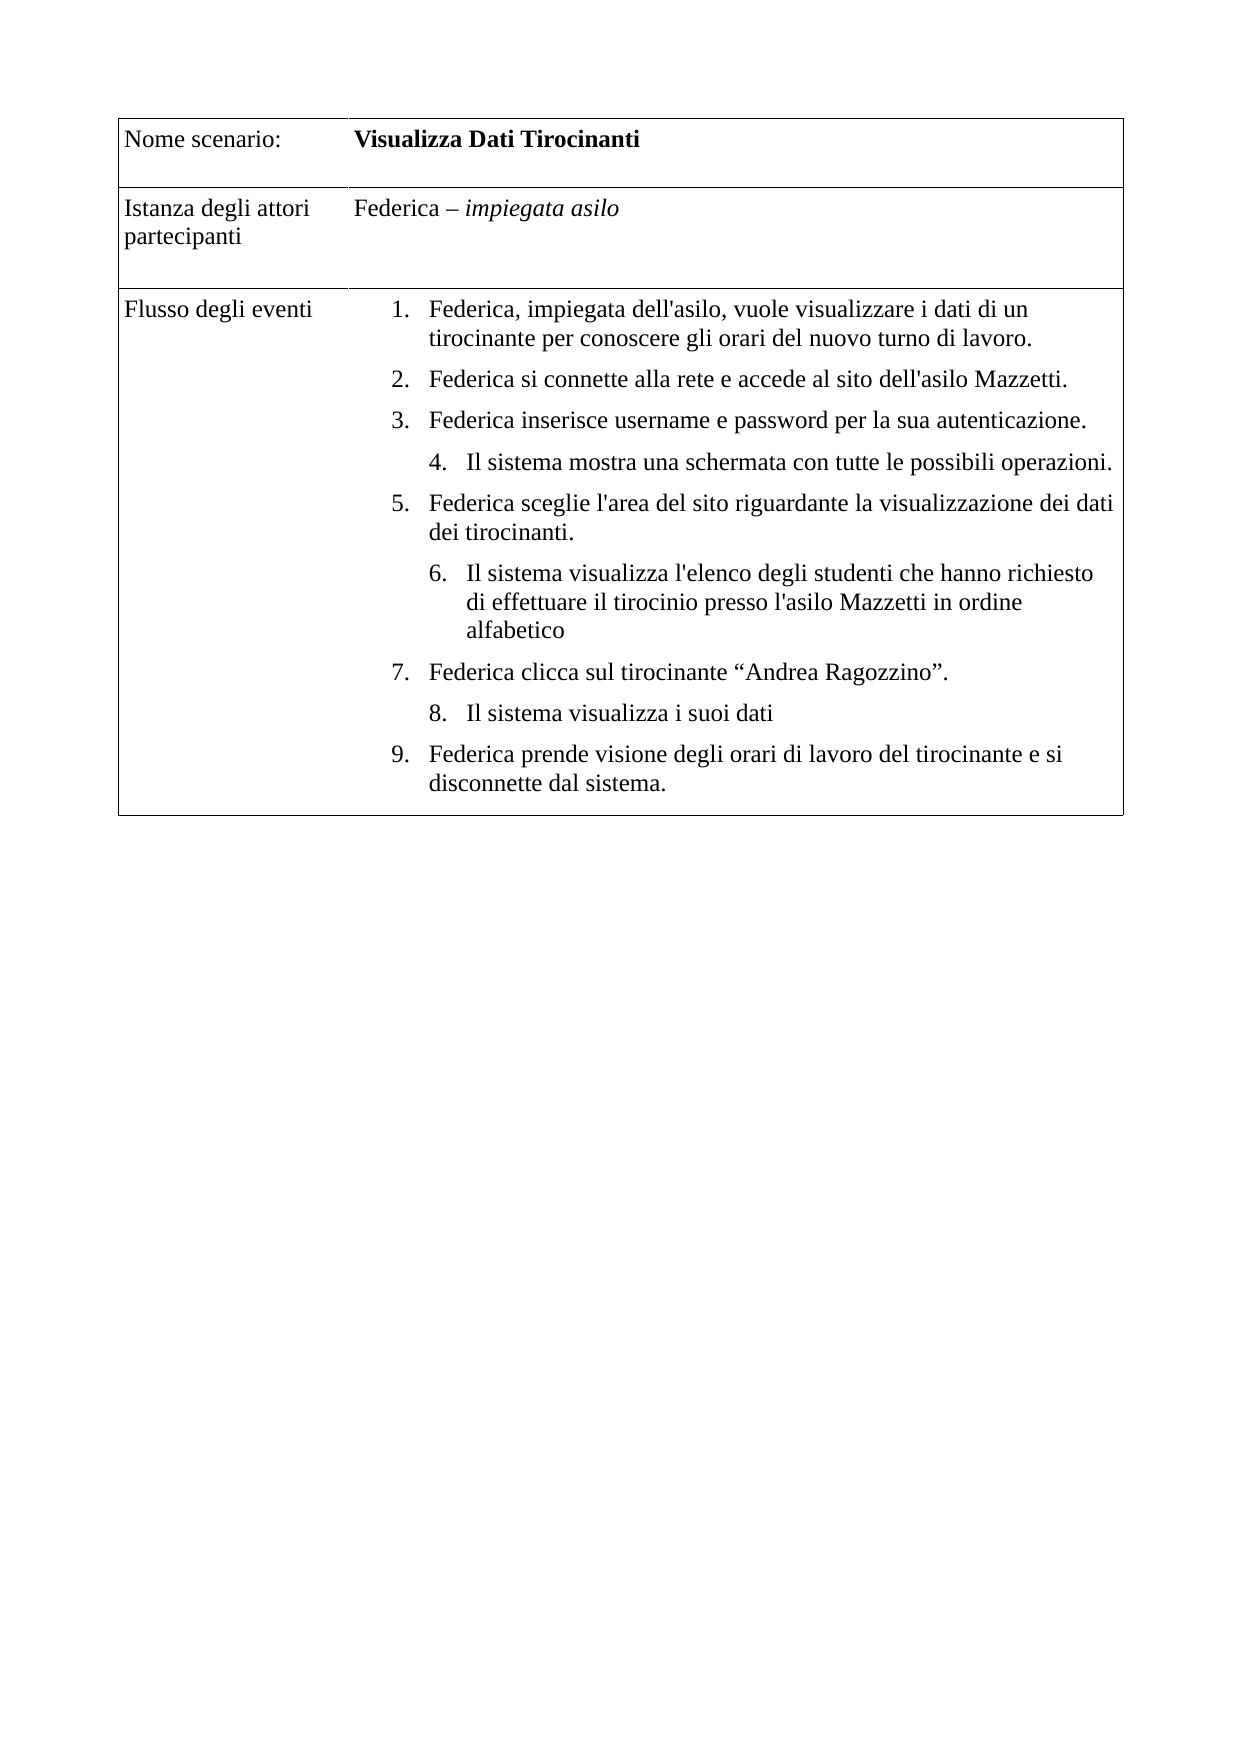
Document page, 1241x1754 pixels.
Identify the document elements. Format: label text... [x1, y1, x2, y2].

table_header Nome scenario: [119, 119, 348, 187]
table_cell Federica – impiegata asilo [349, 188, 1123, 288]
table_cell Istanza degli attori partecipanti [119, 188, 348, 288]
table_cell Flusso degli eventi [119, 289, 348, 815]
table_cell Federica, impiegata dell'asilo, vuole visualizzare i dati di un tirocinante per conoscere gli orari del nuovo turno di lavoro. Federica si connette alla rete e accede al sito dell'asilo Mazzetti. Federica inserisce username e password per la sua autenticazione. Il sistema mostra una schermata con tutte le possibili operazioni. Federica sceglie l'area del sito riguardante la visualizzazione dei dati dei tirocinanti. Il sistema visualizza l'elenco degli studenti che hanno richiesto di effettuare il tirocinio presso l'asilo Mazzetti in ordine alfabetico Federica clicca sul tirocinante “Andrea Ragozzino”. Il sistema visualizza i suoi dati Federica prende visione degli orari di lavoro del tirocinante e si disconnette dal sistema. [349, 289, 1123, 815]
table_header Visualizza Dati Tirocinanti [349, 119, 1123, 187]
